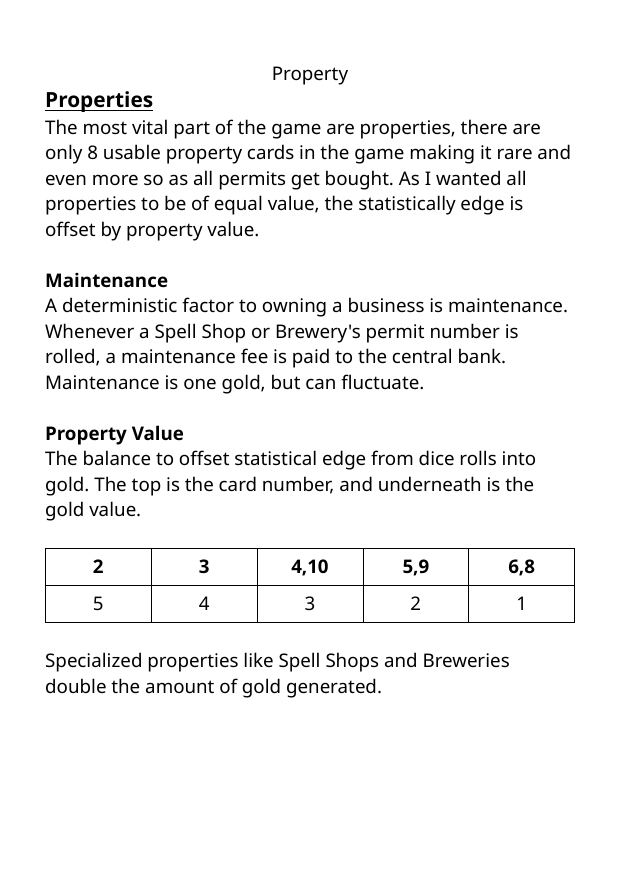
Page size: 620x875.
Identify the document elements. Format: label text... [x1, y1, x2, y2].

table_cell 3 [258, 586, 363, 622]
text Property [45, 60, 574, 86]
text Properties [45, 86, 574, 114]
table_cell 1 [469, 586, 574, 622]
table_cell 4 [152, 586, 257, 622]
text Maintenance [45, 267, 574, 293]
table_cell 2 [364, 586, 468, 622]
text A deterministic factor to owning a business is maintenance. Whenever a Spell Shop or Brewery's permit number is rolled, a maintenance fee is paid to the central bank. Maintenance is one gold, but can fluctuate. [45, 293, 574, 395]
table_header 2 [46, 549, 151, 585]
table_header 3 [152, 549, 257, 585]
table_header 6,8 [469, 549, 574, 585]
text Property Value [45, 420, 574, 446]
text Specialized properties like Spell Shops and Breweries double the amount of gold generated. [45, 648, 574, 699]
table_header 4,10 [258, 549, 363, 585]
text The balance to offset statistical edge from dice rolls into gold. The top is the card number, and underneath is the gold value. [45, 446, 574, 522]
table_header 5,9 [364, 549, 468, 585]
table_cell 5 [46, 586, 151, 622]
text The most vital part of the game are properties, there are only 8 usable property cards in the game making it rare and even more so as all permits get bought. As I wanted all properties to be of equal value, the statistically edge is offset by property value. [45, 114, 574, 242]
